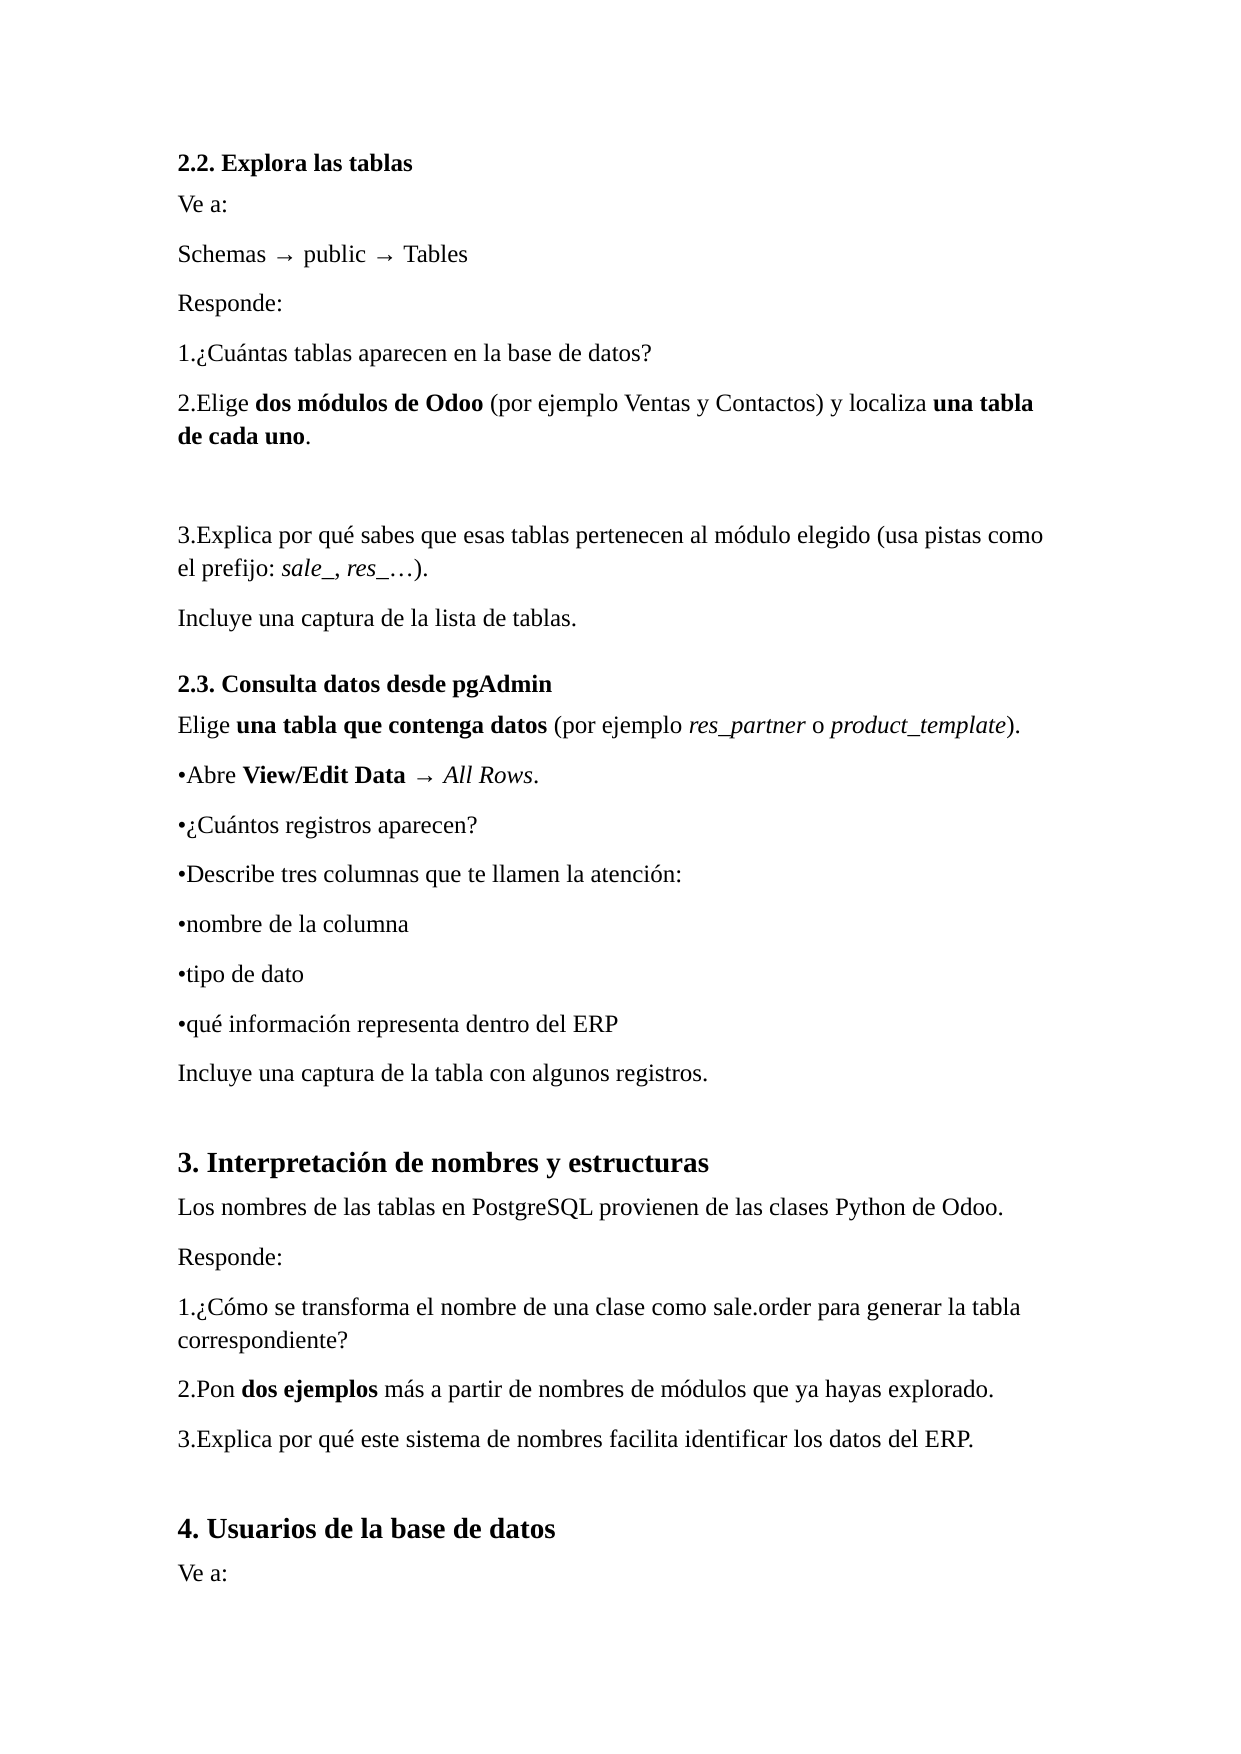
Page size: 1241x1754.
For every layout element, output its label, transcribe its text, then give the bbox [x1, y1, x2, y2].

text 1.¿Cuántas tablas aparecen en la base de datos? [177, 338, 1063, 367]
text 3.Explica por qué este sistema de nombres facilita identificar los datos del ERP. [177, 1424, 1063, 1453]
text •qué información representa dentro del ERP [177, 1009, 1063, 1037]
text •tipo de dato [177, 959, 1063, 988]
subtitle 2.3. Consulta datos desde pgAdmin [177, 669, 1063, 698]
text 1.¿Cómo se transforma el nombre de una clase como sale.order para generar la tabla correspondiente? [177, 1292, 1063, 1353]
text 2.Pon dos ejemplos más a partir de nombres de módulos que ya hayas explorado. [177, 1374, 1063, 1403]
text •Abre View/Edit Data → All Rows. [177, 760, 1063, 789]
text •¿Cuántos registros aparecen? [177, 810, 1063, 839]
text Incluye una captura de la tabla con algunos registros. [177, 1058, 1063, 1087]
subtitle 4. Usuarios de la base de datos [177, 1511, 1063, 1545]
text •Describe tres columnas que te llamen la atención: [177, 859, 1063, 888]
text Incluye una captura de la lista de tablas. [177, 603, 1063, 632]
subtitle 3. Interpretación de nombres y estructuras [177, 1146, 1063, 1179]
text Responde: [177, 1242, 1063, 1271]
text •nombre de la columna [177, 909, 1063, 938]
text Responde: [177, 288, 1063, 317]
text Ve a: [177, 189, 1063, 218]
text 3.Explica por qué sabes que esas tablas pertenecen al módulo elegido (usa pistas como el prefijo: sale_, res_…). [177, 520, 1063, 582]
text Elige una tabla que contenga datos (por ejemplo res_partner o product_template). [177, 711, 1063, 739]
text 2.Elige dos módulos de Odoo (por ejemplo Ventas y Contactos) y localiza una tabla de cada uno. [177, 388, 1063, 449]
text Los nombres de las tablas en PostgreSQL provienen de las clases Python de Odoo. [177, 1192, 1063, 1221]
subtitle 2.2. Explora las tablas [177, 148, 1063, 176]
text Schemas → public → Tables [177, 239, 1063, 267]
text Ve a: [177, 1558, 1063, 1587]
